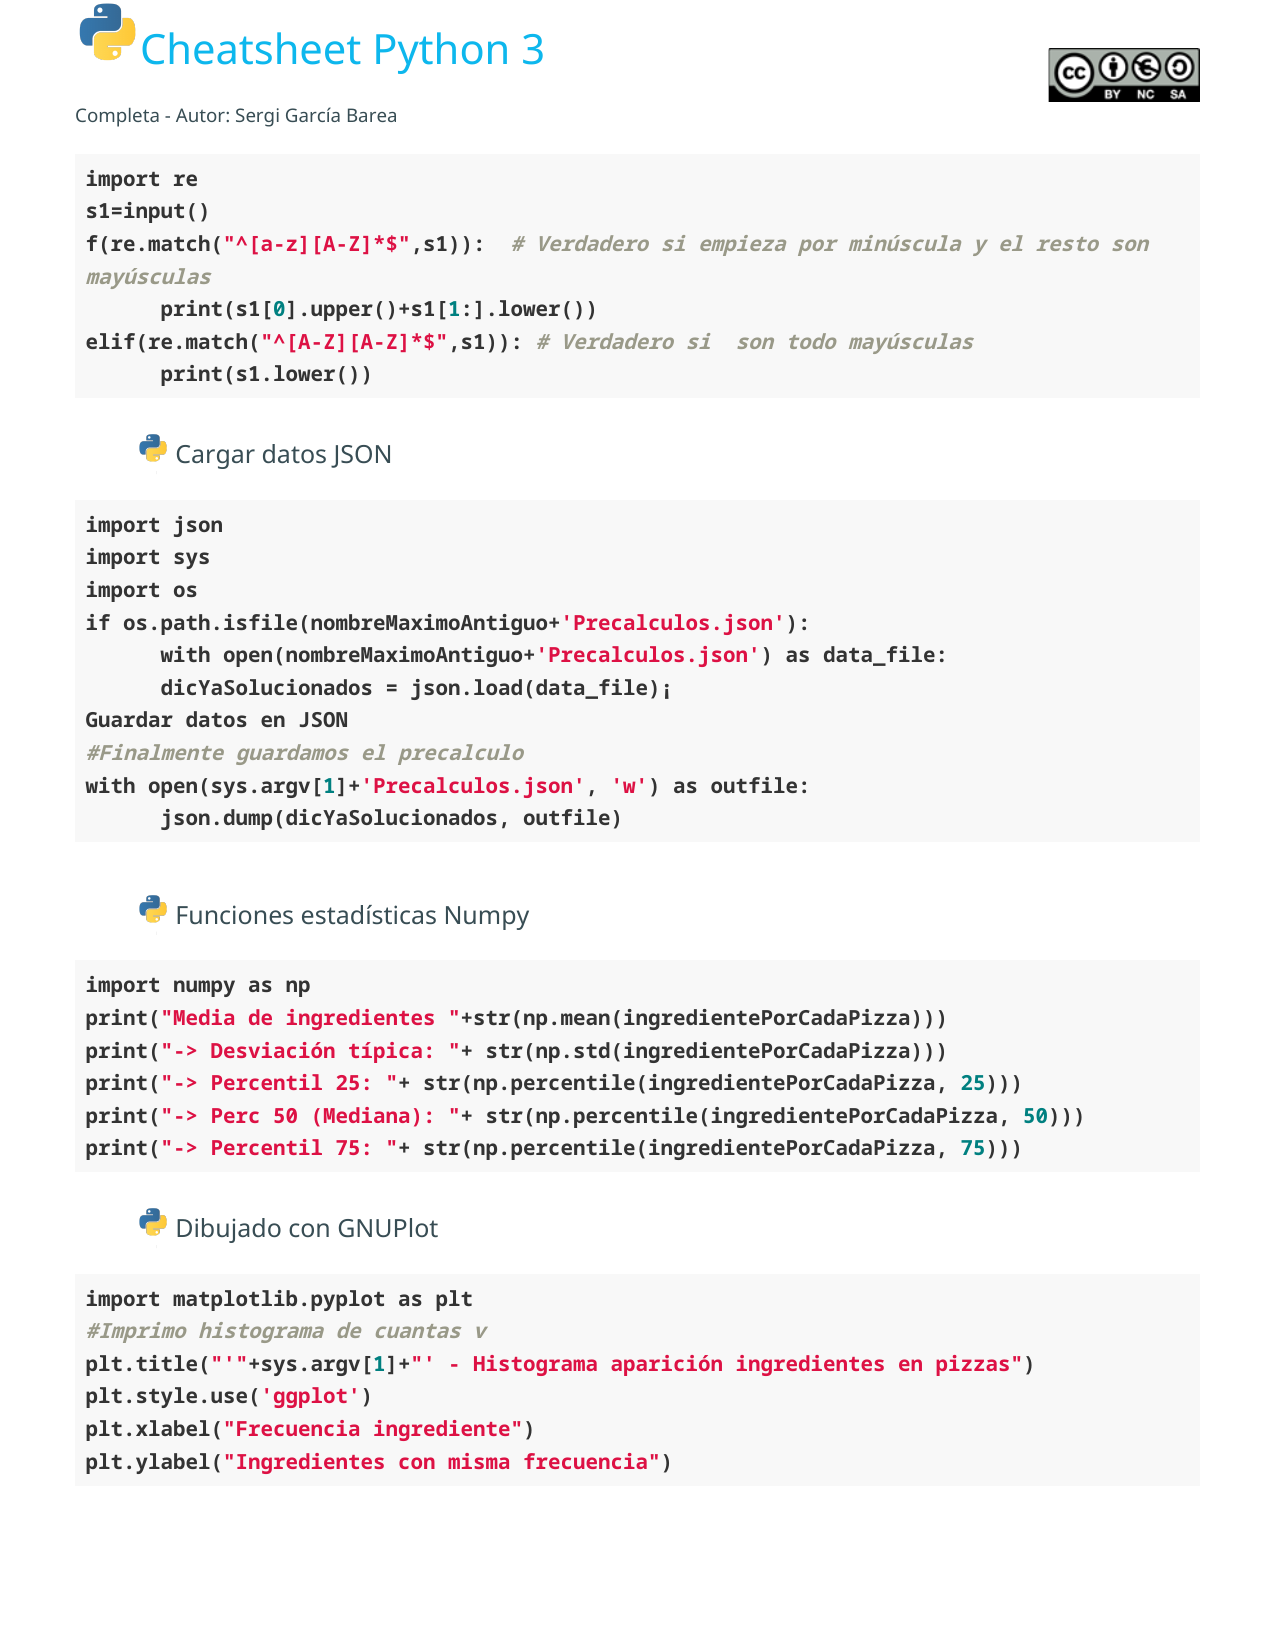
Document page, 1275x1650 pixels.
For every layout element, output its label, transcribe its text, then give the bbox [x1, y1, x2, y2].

picture [75, 0, 140, 65]
table_header import matplotlib.pyplot as plt #Imprimo histograma de cuantas v plt.title("'"+sys.argv[1]+"' - Histograma aparición ingredientes en pizzas") plt.style.use('ggplot') plt.xlabel("Frecuencia ingrediente") plt.ylabel("Ingredientes con misma frecuencia") [75, 1274, 1200, 1486]
table_header import numpy as np print("Media de ingredientes "+str(np.mean(ingredientePorCadaPizza))) print("-> Desviación típica: "+ str(np.std(ingredientePorCadaPizza))) print("-> Percentil 25: "+ str(np.percentile(ingredientePorCadaPizza, 25))) print("-> Perc 50 (Mediana): "+ str(np.percentile(ingredientePorCadaPizza, 50))) print("-> Percentil 75: "+ str(np.percentile(ingredientePorCadaPizza, 75))) [75, 960, 1200, 1172]
text Funciones estadísticas Numpy [137, 893, 1117, 932]
picture [137, 432, 169, 464]
picture [137, 893, 169, 925]
picture [1048, 48, 1200, 102]
text Cargar datos JSON [137, 432, 1117, 471]
picture [137, 1206, 169, 1238]
table_header import re s1=input() f(re.match("^[a-z][A-Z]*$",s1)): # Verdadero si empieza por minúscula y el resto son mayúsculas print(s1[0].upper()+s1[1:].lower()) elif(re.match("^[A-Z][A-Z]*$",s1)): # Verdadero si son todo mayúsculas print(s1.lower()) [75, 154, 1200, 398]
table_header import json import sys import os if os.path.isfile(nombreMaximoAntiguo+'Precalculos.json'): with open(nombreMaximoAntiguo+'Precalculos.json') as data_file: dicYaSolucionados = json.load(data_file)¡ Guardar datos en JSON #Finalmente guardamos el precalculo with open(sys.argv[1]+'Precalculos.json', 'w') as outfile: json.dump(dicYaSolucionados, outfile) [75, 500, 1200, 842]
text Dibujado con GNUPlot [137, 1206, 1117, 1245]
